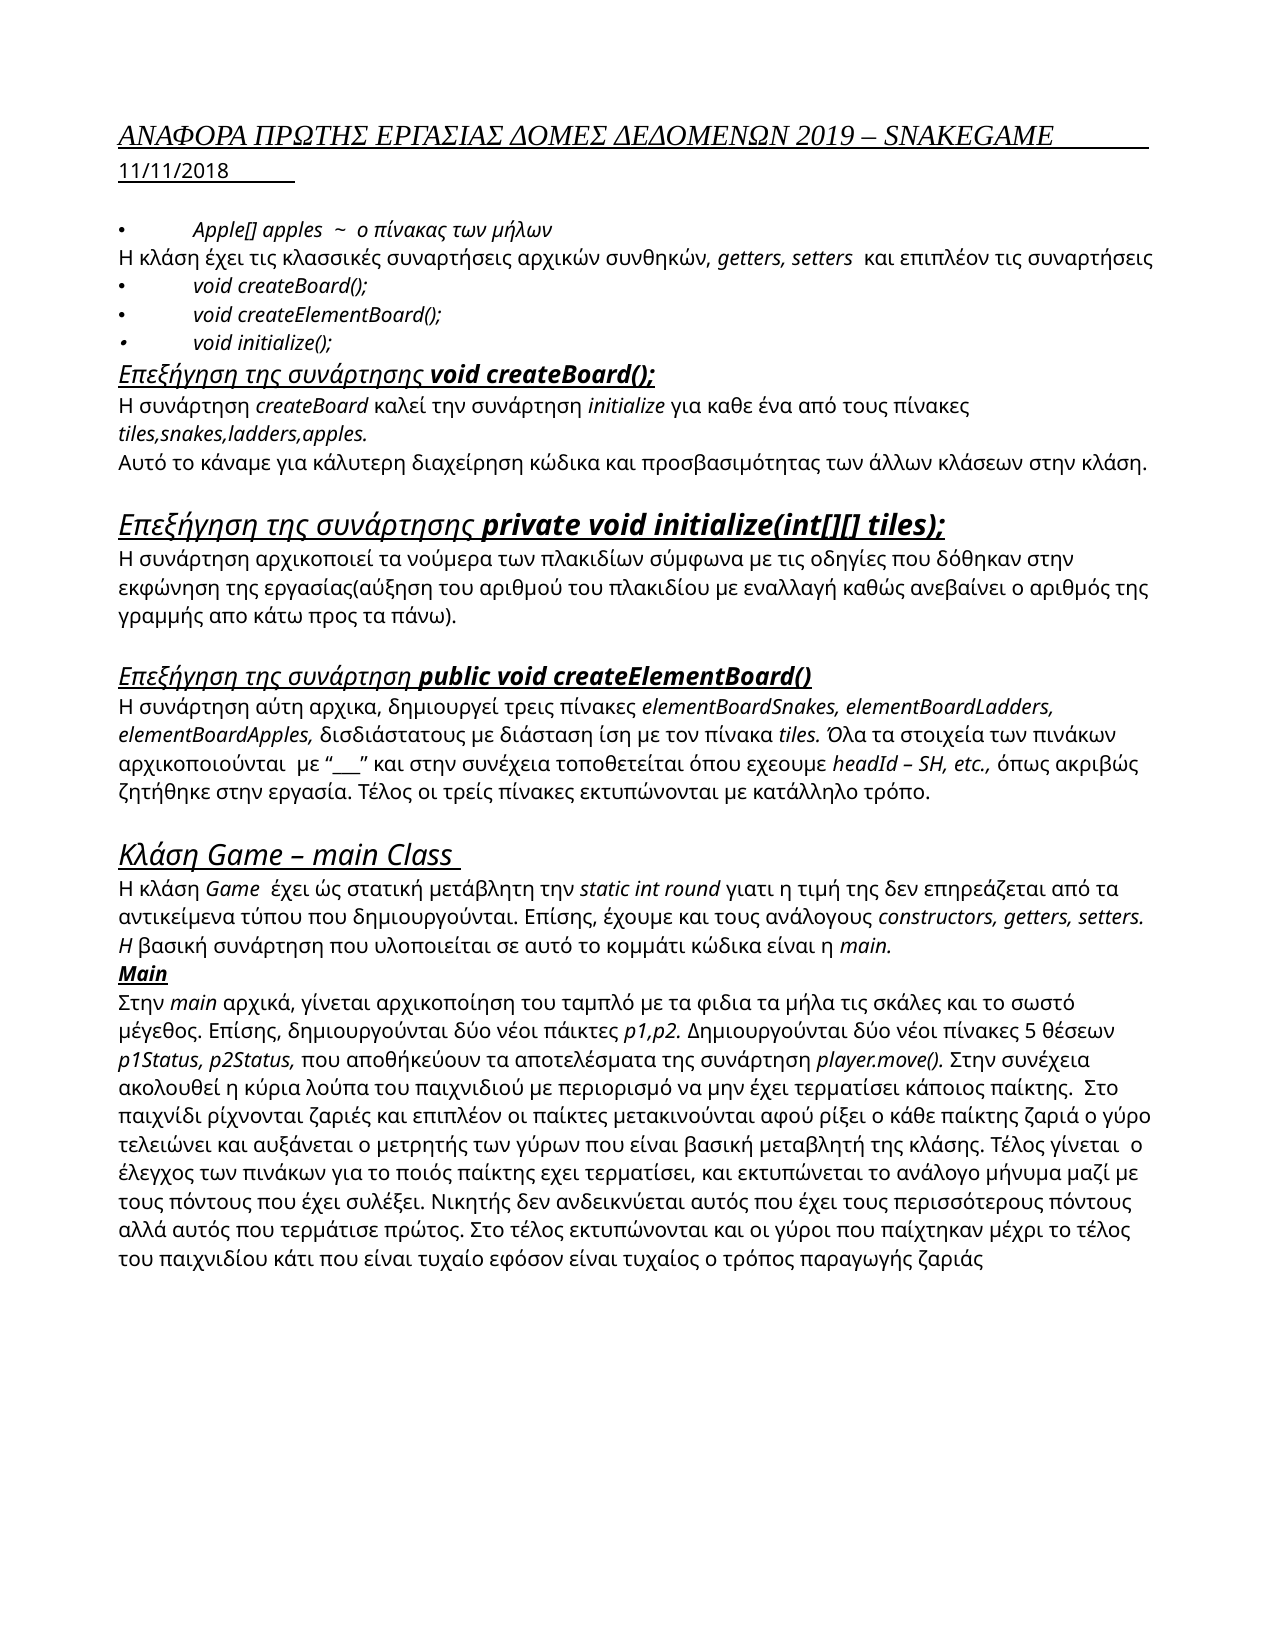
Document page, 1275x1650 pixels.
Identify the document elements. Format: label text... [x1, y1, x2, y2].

text Επεξήγηση της συνάρτηση public void createElementBoard() [118, 658, 1157, 692]
text Αυτό το κάναμε για κάλυτερη διαχείρηση κώδικα και προσβασιμότητας των άλλων κλάσεων στην κλάση. [118, 448, 1157, 476]
text Η συνάρτηση createBoard καλεί την συνάρτηση initialize για καθε ένα από τους πίνακες tiles,snakes,ladders,apples. [118, 391, 1157, 448]
list void createBoard(); [118, 272, 1157, 300]
list Apple[] apples ~ ο πίνακας των μήλων [118, 215, 1157, 243]
text Επεξήγηση της συνάρτησης void createBoard(); [118, 357, 1157, 391]
text Η συνάρτηση αρχικοποιεί τα νούμερα των πλακιδίων σύμφωνα με τις οδηγίες που δόθηκαν στην εκφώνηση της εργασίας(αύξηση του αριθμού του πλακιδίου με εναλλαγή καθώς ανεβαίνει ο αριθμός της γραμμής απο κάτω προς τα πάνω). [118, 544, 1157, 630]
text Main [118, 959, 1157, 988]
text Η κλάση Game έχει ώς στατική μετάβλητη την static int round γιατι η τιμή της δεν επηρεάζεται από τα αντικείμενα τύπου που δημιουργούνται. Επίσης, έχουμε και τους ανάλογους constructors, getters, setters. Η βασική συνάρτηση που υλοποιείται σε αυτό το κομμάτι κώδικα είναι η main. [118, 874, 1157, 959]
text Η συνάρτηση αύτη αρχικα, δημιουργεί τρεις πίνακες elementBoardSnakes, elementBoardLadders, elementBoardApples, δισδιάστατους με διάσταση ίση με τον πίνακα tiles. Όλα τα στοιχεία των πινάκων αρχικοποιούνται με “___” και στην συνέχεια τοποθετείται όπου εχεουμε headId – SH, etc., όπως ακριβώς ζητήθηκε στην εργασία. Τέλος οι τρείς πίνακες εκτυπώνονται με κατάλληλο τρόπο. [118, 692, 1157, 806]
text Στην main αρχικά, γίνεται αρχικοποίηση του ταμπλό με τα φιδια τα μήλα τις σκάλες και το σωστό μέγεθος. Επίσης, δημιουργούνται δύο νέοι πάικτες p1,p2. Δημιουργούνται δύο νέοι πίνακες 5 θέσεων p1Status, p2Status, που αποθήκεύουν τα αποτελέσματα της συνάρτηση player.move(). Στην συνέχεια ακολουθεί η κύρια λούπα του παιχνιδιού με περιορισμό να μην έχει τερματίσει κάποιος παίκτης. Στο παιχνίδι ρίχνονται ζαριές και επιπλέον οι παίκτες μετακινούνται αφού ρίξει ο κάθε παίκτης ζαριά ο γύρο τελειώνει και αυξάνεται ο μετρητής των γύρων που είναι βασική μεταβλητή της κλάσης. Τέλος γίνεται ο έλεγχος των πινάκων για το ποιός παίκτης εχει τερματίσει, και εκτυπώνεται το ανάλογο μήνυμα μαζί με τους πόντους που έχει συλέξει. Νικητής δεν ανδεικνύεται αυτός που έχει τους περισσότερους πόντους αλλά αυτός που τερμάτισε πρώτος. Στο τέλος εκτυπώνονται και οι γύροι που παίχτηκαν μέχρι το τέλος του παιχνιδίου κάτι που είναι τυχαίο εφόσον είναι τυχαίος ο τρόπος παραγωγής ζαριάς [118, 988, 1157, 1272]
text Επεξήγηση της συνάρτησης private void initialize(int[][] tiles); [118, 505, 1157, 544]
list void initialize(); [118, 328, 1157, 357]
list void createElementBoard(); [118, 300, 1157, 328]
list Η κλάση έχει τις κλασσικές συναρτήσεις αρχικών συνθηκών, getters, setters και επιπλέον τις συναρτήσεις [118, 243, 1157, 272]
text Κλάση Game – main Class [118, 834, 1157, 874]
